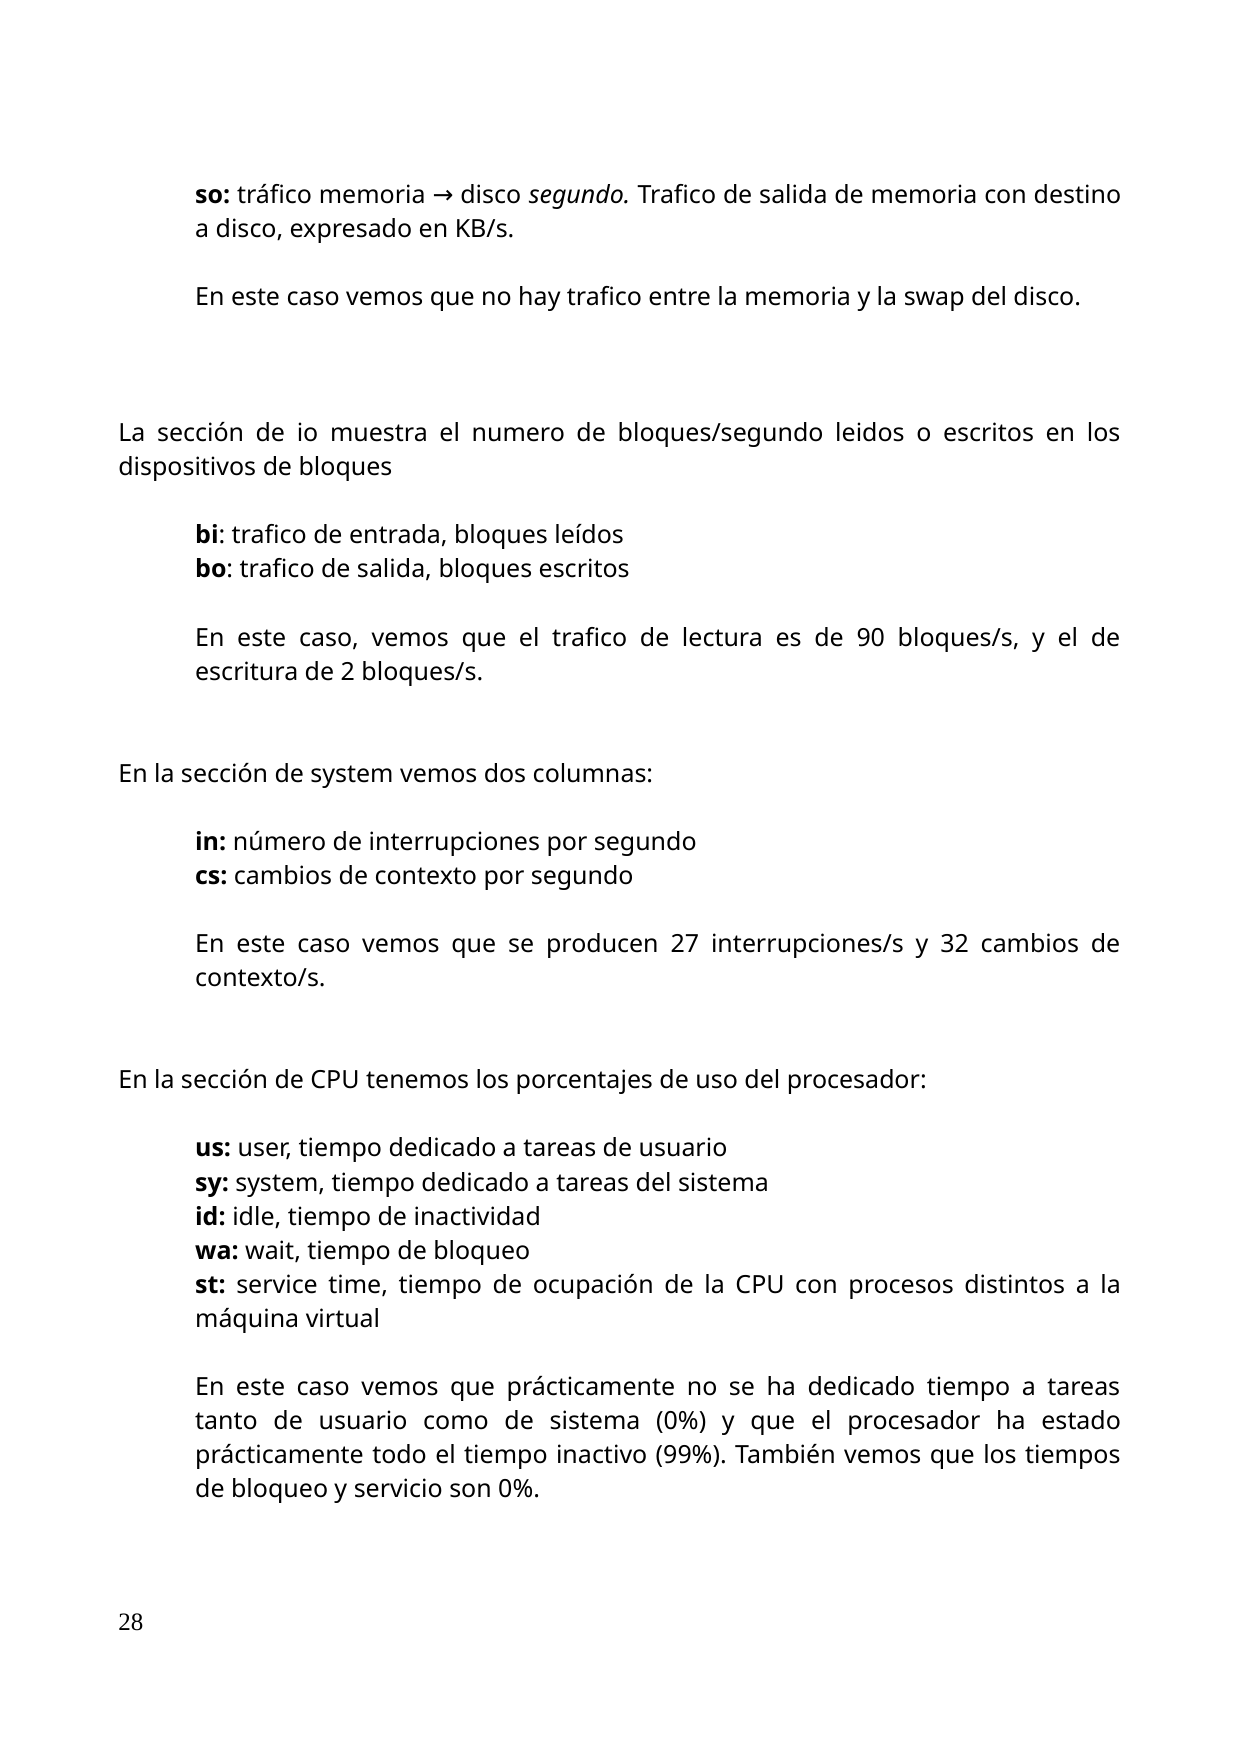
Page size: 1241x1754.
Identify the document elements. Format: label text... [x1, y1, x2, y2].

text En la sección de system vemos dos columnas: [118, 755, 1122, 789]
text En este caso, vemos que el trafico de lectura es de 90 bloques/s, y el de escritura de 2 bloques/s. [195, 619, 1122, 687]
text wa: wait, tiempo de bloqueo [195, 1232, 1122, 1266]
text sy: system, tiempo dedicado a tareas del sistema [195, 1164, 1122, 1198]
text En este caso vemos que no hay trafico entre la memoria y la swap del disco. [195, 278, 1122, 313]
text bi: trafico de entrada, bloques leídos [195, 517, 1122, 551]
text us: user, tiempo dedicado a tareas de usuario [195, 1130, 1122, 1164]
text En la sección de CPU tenemos los porcentajes de uso del procesador: [118, 1062, 1122, 1096]
text En este caso vemos que prácticamente no se ha dedicado tiempo a tareas tanto de usuario como de sistema (0%) y que el procesador ha estado prácticamente todo el tiempo inactivo (99%). También vemos que los tiempos de bloqueo y servicio son 0%. [195, 1368, 1122, 1505]
text La sección de io muestra el numero de bloques/segundo leidos o escritos en los dispositivos de bloques [118, 415, 1122, 483]
text in: número de interrupciones por segundo [195, 823, 1122, 858]
text id: idle, tiempo de inactividad [195, 1198, 1122, 1232]
text so: tráfico memoria → disco segundo. Trafico de salida de memoria con destino a disco, expresado en KB/s. [195, 176, 1122, 244]
text En este caso vemos que se producen 27 interrupciones/s y 32 cambios de contexto/s. [195, 926, 1122, 994]
text st: service time, tiempo de ocupación de la CPU con procesos distintos a la máquina virtual [195, 1266, 1122, 1334]
text cs: cambios de contexto por segundo [195, 858, 1122, 892]
text bo: trafico de salida, bloques escritos [195, 551, 1122, 585]
